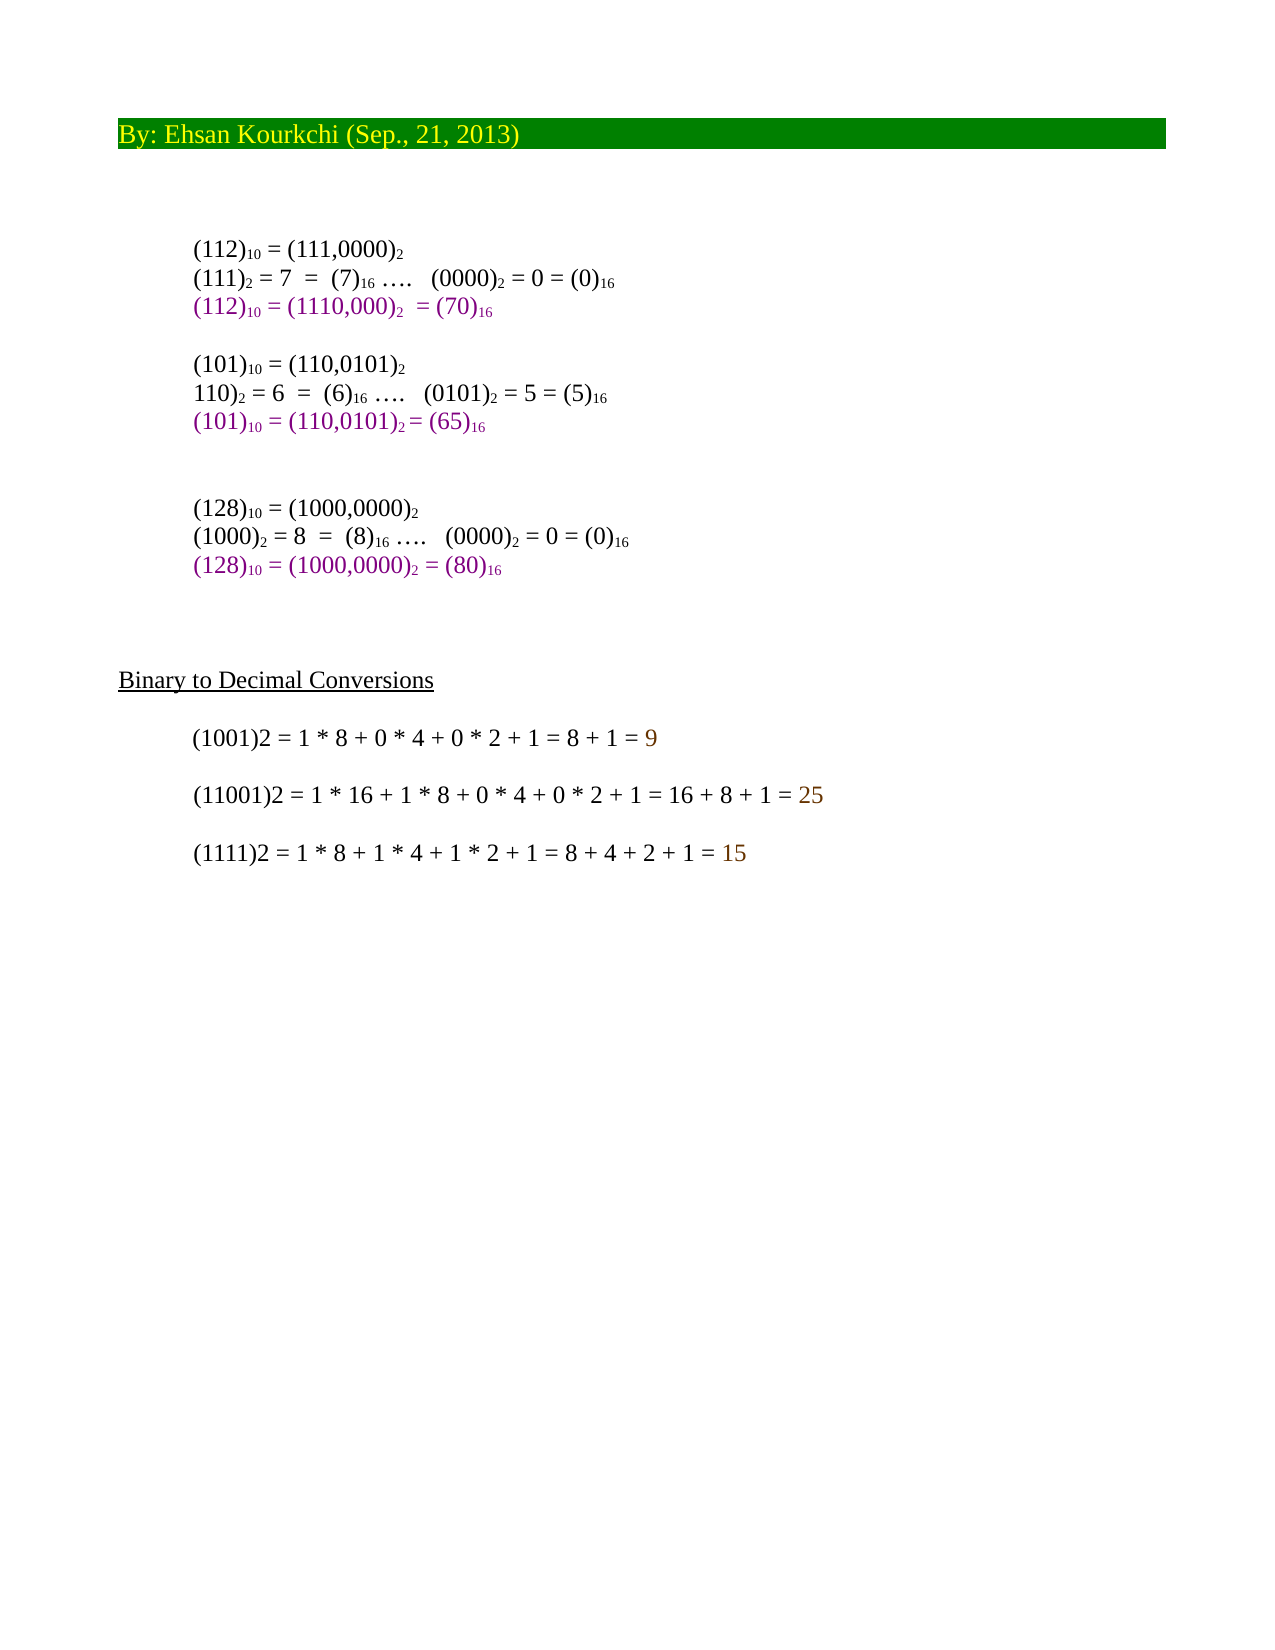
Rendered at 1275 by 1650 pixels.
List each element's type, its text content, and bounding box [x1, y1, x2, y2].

list (112)10 = (1110,000)2 = (70)16 [156, 291, 1166, 320]
list (112)10 = (111,0000)2 [156, 234, 1166, 263]
list (111)2 = 7 = (7)16 …. (0000)2 = 0 = (0)16 [156, 263, 1166, 291]
list (101)10 = (110,0101)2 = (65)16 [156, 406, 1166, 435]
list (1000)2 = 8 = (8)16 …. (0000)2 = 0 = (0)16 [156, 521, 1166, 550]
list (128)10 = (1000,0000)2 [156, 493, 1166, 521]
text Binary to Decimal Conversions [118, 665, 1166, 694]
list (11001)2 = 1 * 16 + 1 * 8 + 0 * 4 + 0 * 2 + 1 = 16 + 8 + 1 = 25 [156, 780, 1166, 809]
list (101)10 = (110,0101)2 [156, 349, 1166, 378]
list (1111)2 = 1 * 8 + 1 * 4 + 1 * 2 + 1 = 8 + 4 + 2 + 1 = 15 [156, 838, 1166, 866]
list 110)2 = 6 = (6)16 …. (0101)2 = 5 = (5)16 [156, 378, 1166, 406]
list (1001)2 = 1 * 8 + 0 * 4 + 0 * 2 + 1 = 8 + 1 = 9 [154, 723, 1166, 751]
list (128)10 = (1000,0000)2 = (80)16 [156, 550, 1166, 579]
